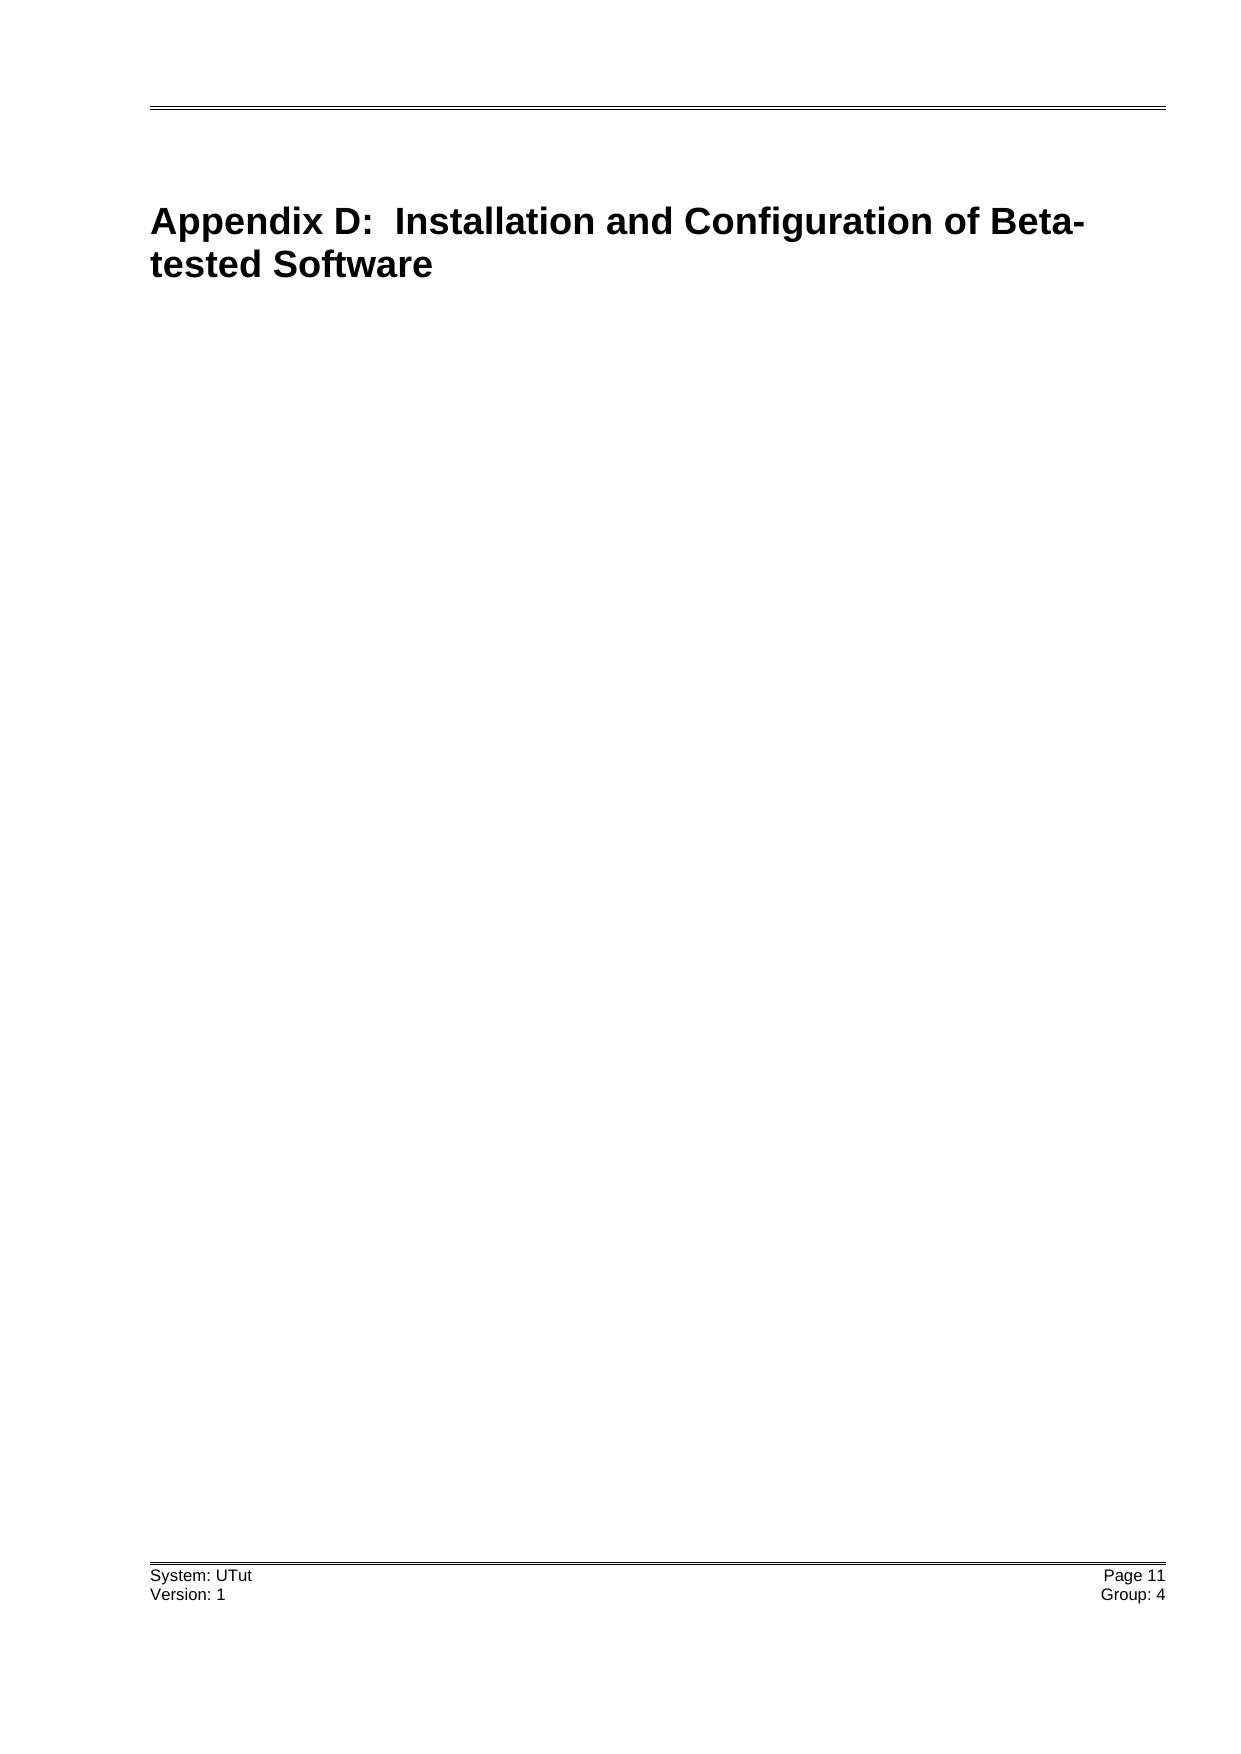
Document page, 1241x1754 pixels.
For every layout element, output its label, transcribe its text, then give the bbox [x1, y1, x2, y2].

subtitle Appendix D: Installation and Configuration of Beta-tested Software [150, 200, 1166, 285]
